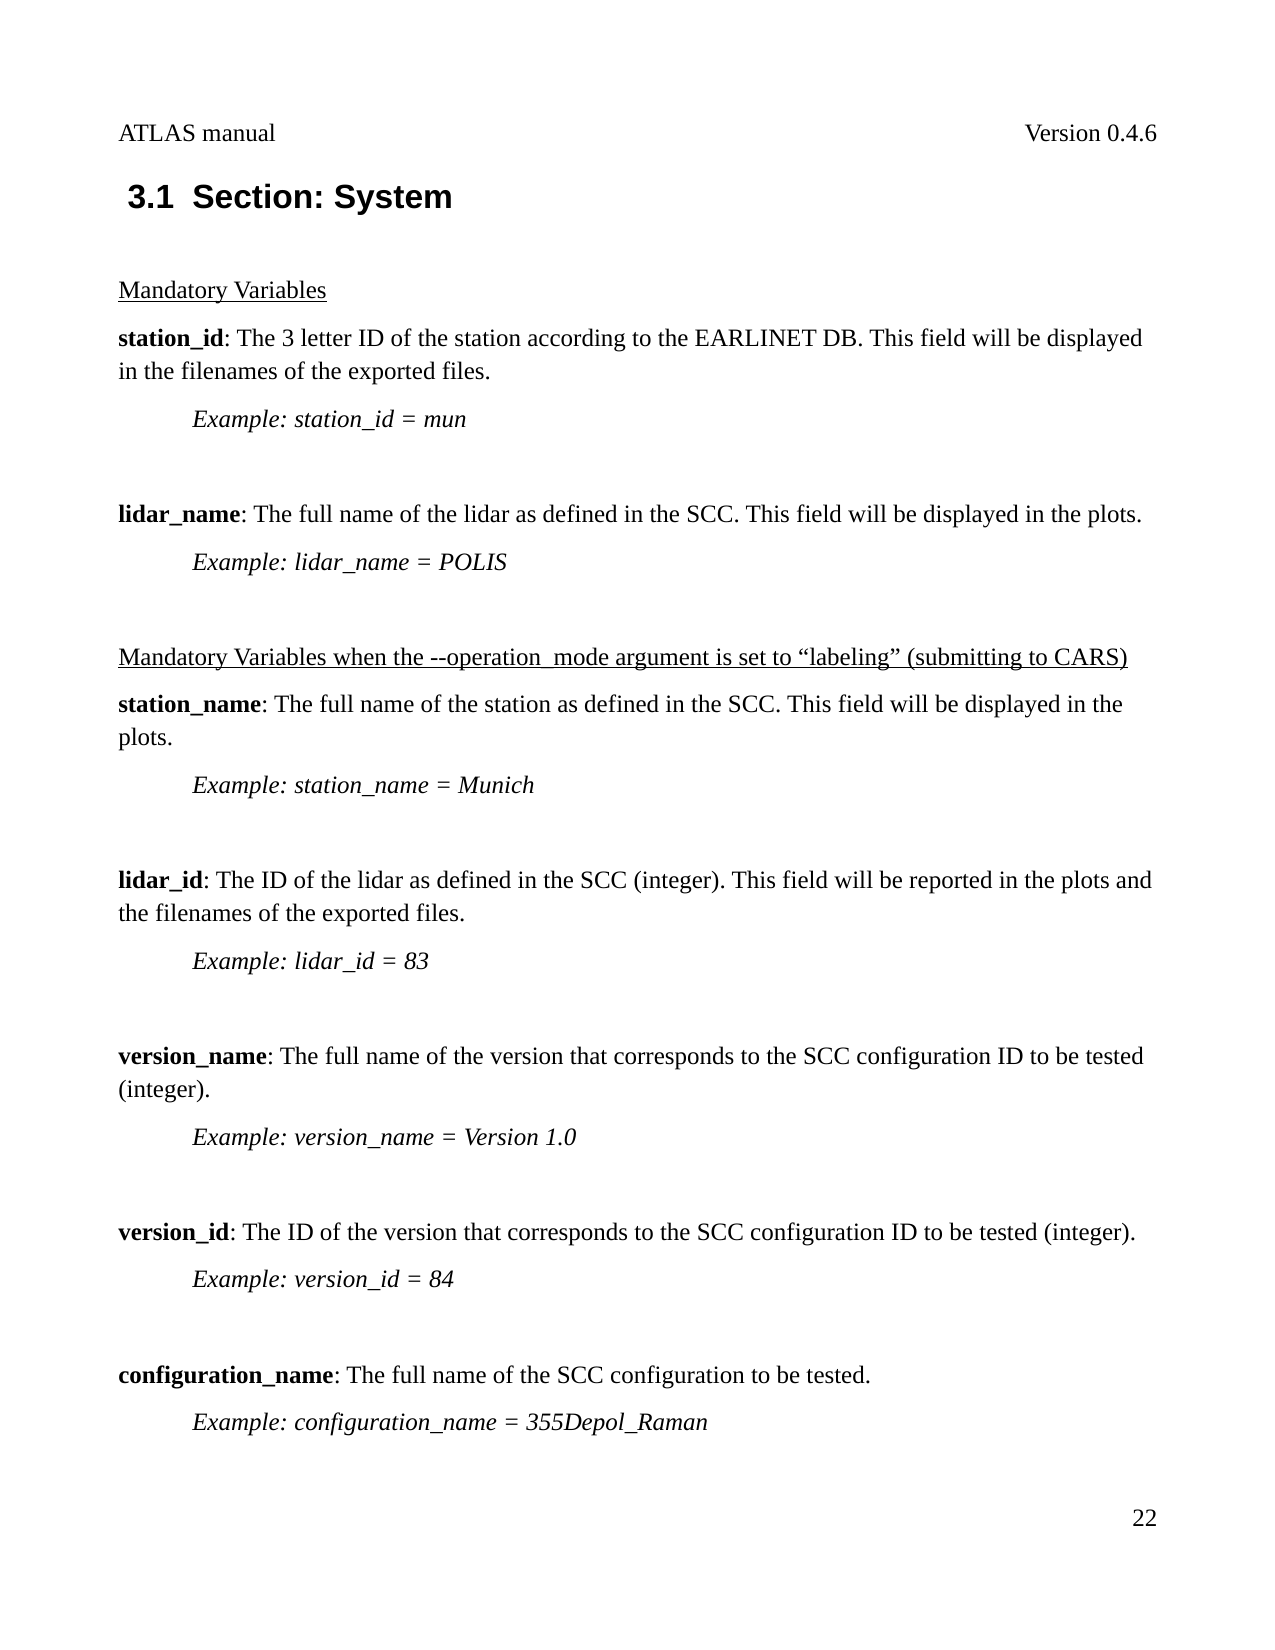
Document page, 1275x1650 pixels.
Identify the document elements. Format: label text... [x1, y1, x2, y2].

text Mandatory Variables [118, 276, 1157, 304]
text lidar_id: The ID of the lidar as defined in the SCC (integer). This field will be reported in the plots and the filenames of the exported files. [118, 865, 1157, 927]
text Example: version_id = 84 [118, 1264, 1157, 1293]
text Example: configuration_name = 355Depol_Raman [118, 1407, 1157, 1436]
text Example: station_name = Munich [118, 770, 1157, 799]
text Example: lidar_id = 83 [118, 946, 1157, 975]
text lidar_name: The full name of the lidar as defined in the SCC. This field will be displayed in the plots. [118, 499, 1157, 528]
text Example: lidar_name = POLIS [118, 547, 1157, 575]
text station_id: The 3 letter ID of the station according to the EARLINET DB. This field will be displayed in the filenames of the exported files. [118, 323, 1157, 385]
text configuration_name: The full name of the SCC configuration to be tested. [118, 1360, 1157, 1388]
text version_name: The full name of the version that corresponds to the SCC configuration ID to be tested (integer). [118, 1041, 1157, 1103]
subtitle Section: System [118, 177, 1157, 216]
text Example: version_name = Version 1.0 [118, 1122, 1157, 1151]
text station_name: The full name of the station as defined in the SCC. This field will be displayed in the plots. [118, 689, 1157, 751]
text version_id: The ID of the version that corresponds to the SCC configuration ID to be tested (integer). [118, 1217, 1157, 1246]
text Mandatory Variables when the --operation_mode argument is set to “labeling” (submitting to CARS) [118, 642, 1157, 671]
text Example: station_id = mun [118, 404, 1157, 433]
